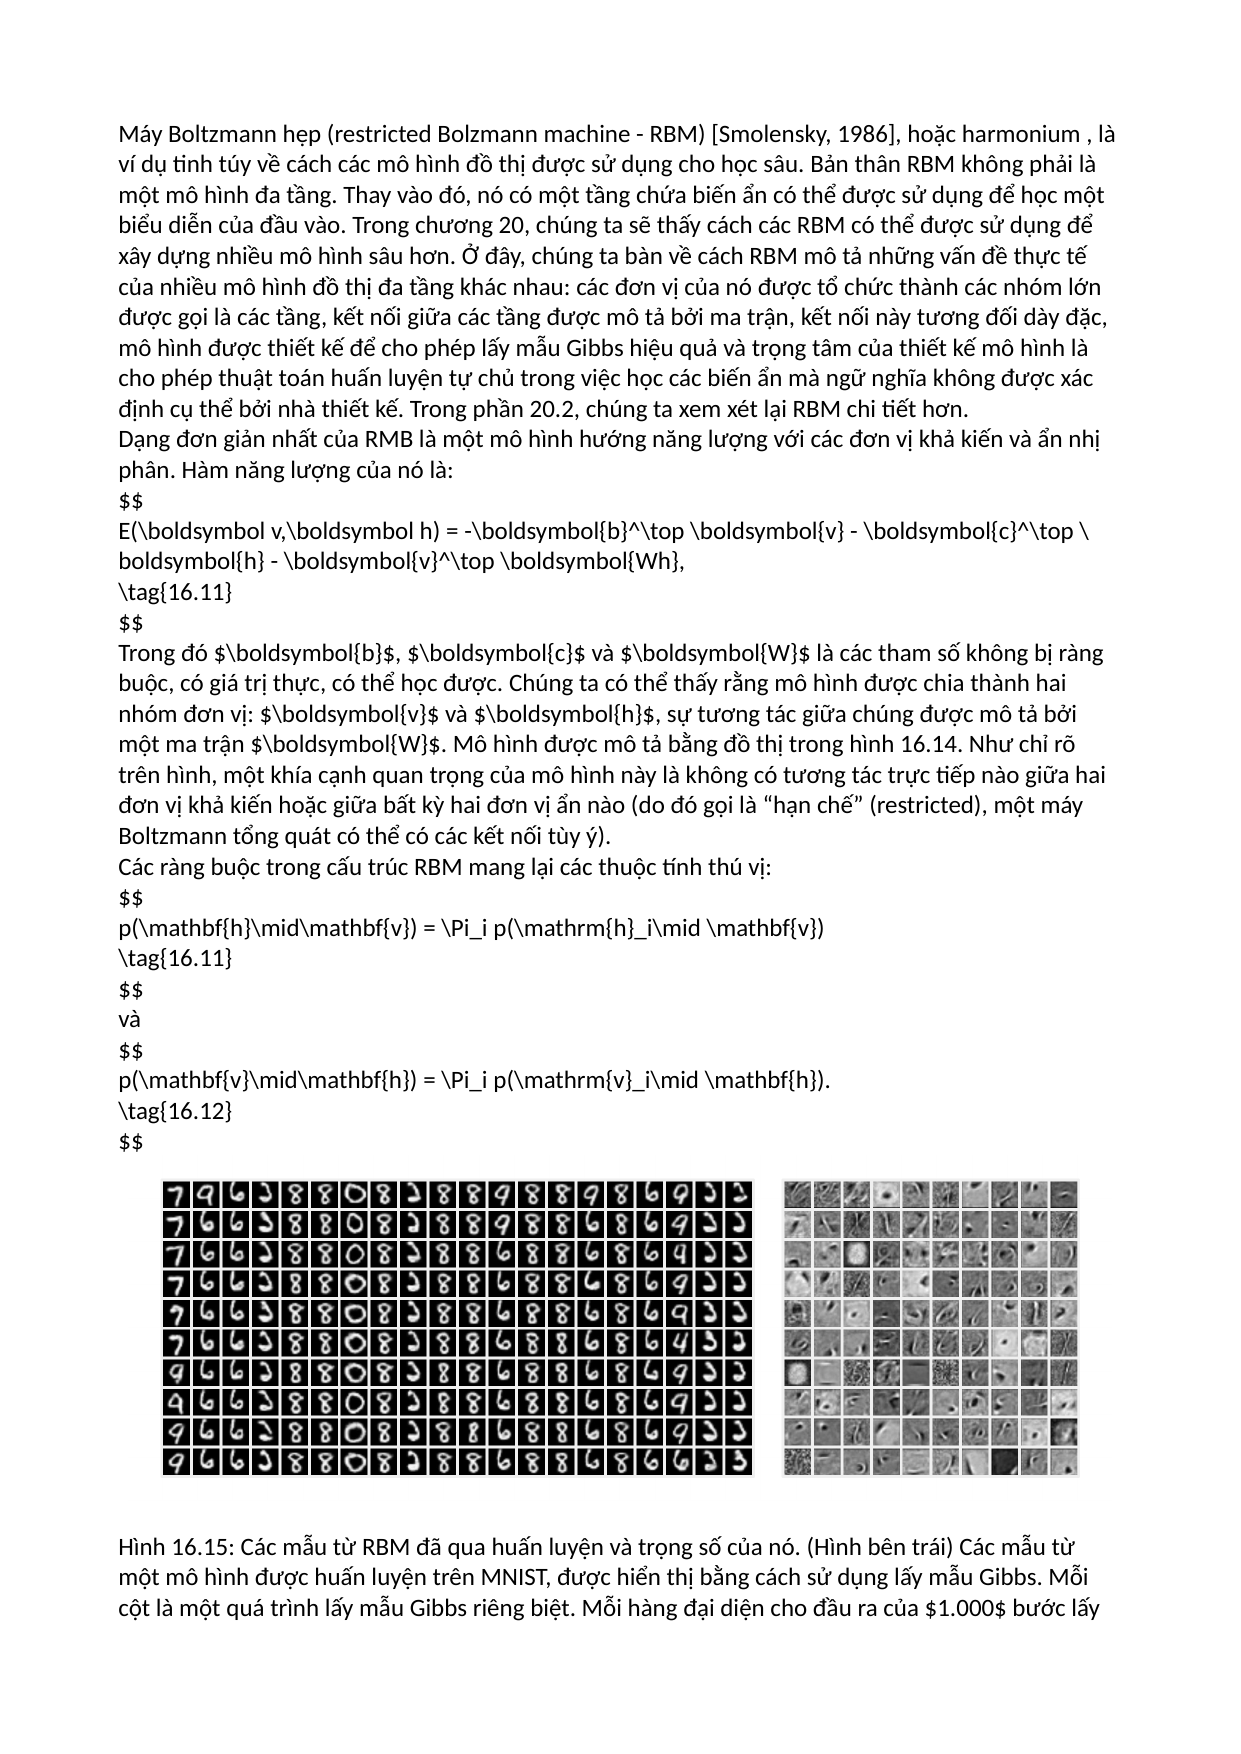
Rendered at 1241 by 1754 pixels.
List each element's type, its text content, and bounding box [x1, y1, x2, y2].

text p(\mathbf{v}\mid\mathbf{h}) = \Pi_i p(\mathrm{v}_i\mid \mathbf{h}). [118, 1064, 1122, 1095]
text $$ [118, 881, 1122, 912]
text \tag{16.12} [118, 1095, 1122, 1125]
text p(\mathbf{h}\mid\mathbf{v}) = \Pi_i p(\mathrm{h}_i\mid \mathbf{v}) [118, 912, 1122, 942]
text Các ràng buộc trong cấu trúc RBM mang lại các thuộc tính thú vị: [118, 851, 1122, 881]
text Trong đó $\boldsymbol{b}$, $\boldsymbol{c}$ và $\boldsymbol{W}$ là các tham số không bị ràng buộc, có giá trị thực, có thể học được. Chúng ta có thể thấy rằng mô hình được chia thành hai nhóm đơn vị: $\boldsymbol{v}$ và $\boldsymbol{h}$, sự tương tác giữa chúng được mô tả bởi một ma trận $\boldsymbol{W}$. Mô hình được mô tả bằng đồ thị trong hình 16.14. Như chỉ rõ trên hình, một khía cạnh quan trọng của mô hình này là không có tương tác trực tiếp nào giữa hai đơn vị khả kiến hoặc giữa bất kỳ hai đơn vị ẩn nào (do đó gọi là “hạn chế” (restricted), một máy Boltzmann tổng quát có thể có các kết nối tùy ý). [118, 637, 1122, 851]
text $$ [118, 1034, 1122, 1064]
text và [118, 1003, 1122, 1034]
text $$ [118, 973, 1122, 1003]
text $$ [118, 484, 1122, 515]
text E(\boldsymbol v,\boldsymbol h) = -\boldsymbol{b}^\top \boldsymbol{v} - \boldsymbol{c}^\top \boldsymbol{h} - \boldsymbol{v}^\top \boldsymbol{Wh}, [118, 515, 1122, 576]
text \tag{16.11} [118, 576, 1122, 606]
text $$ [118, 606, 1122, 637]
text \tag{16.11} [118, 942, 1122, 973]
picture [127, 1155, 1113, 1501]
text Dạng đơn giản nhất của RMB là một mô hình hướng năng lượng với các đơn vị khả kiến và ẩn nhị phân. Hàm năng lượng của nó là: [118, 423, 1122, 484]
text $$ [118, 1125, 1122, 1156]
text Hình 16.15: Các mẫu từ RBM đã qua huấn luyện và trọng số của nó. (Hình bên trái) Các mẫu từ một mô hình được huấn luyện trên MNIST, được hiển thị bằng cách sử dụng lấy mẫu Gibbs. Mỗi cột là một quá trình lấy mẫu Gibbs riêng biệt. Mỗi hàng đại diện cho đầu ra của $1.000$ bước lấy [118, 1531, 1122, 1622]
text Máy Boltzmann hẹp (restricted Bolzmann machine - RBM) [Smolensky, 1986], hoặc harmonium , là ví dụ tinh túy về cách các mô hình đồ thị được sử dụng cho học sâu. Bản thân RBM không phải là một mô hình đa tầng. Thay vào đó, nó có một tầng chứa biến ẩn có thể được sử dụng để học một biểu diễn của đầu vào. Trong chương 20, chúng ta sẽ thấy cách các RBM có thể được sử dụng để xây dựng nhiều mô hình sâu hơn. Ở đây, chúng ta bàn về cách RBM mô tả những vấn đề thực tế của nhiều mô hình đồ thị đa tầng khác nhau: các đơn vị của nó được tổ chức thành các nhóm lớn được gọi là các tầng, kết nối giữa các tầng được mô tả bởi ma trận, kết nối này tương đối dày đặc, mô hình được thiết kế để cho phép lấy mẫu Gibbs hiệu quả và trọng tâm của thiết kế mô hình là cho phép thuật toán huấn luyện tự chủ trong việc học các biến ẩn mà ngữ nghĩa không được xác định cụ thể bởi nhà thiết kế. Trong phần 20.2, chúng ta xem xét lại RBM chi tiết hơn. [118, 118, 1122, 423]
